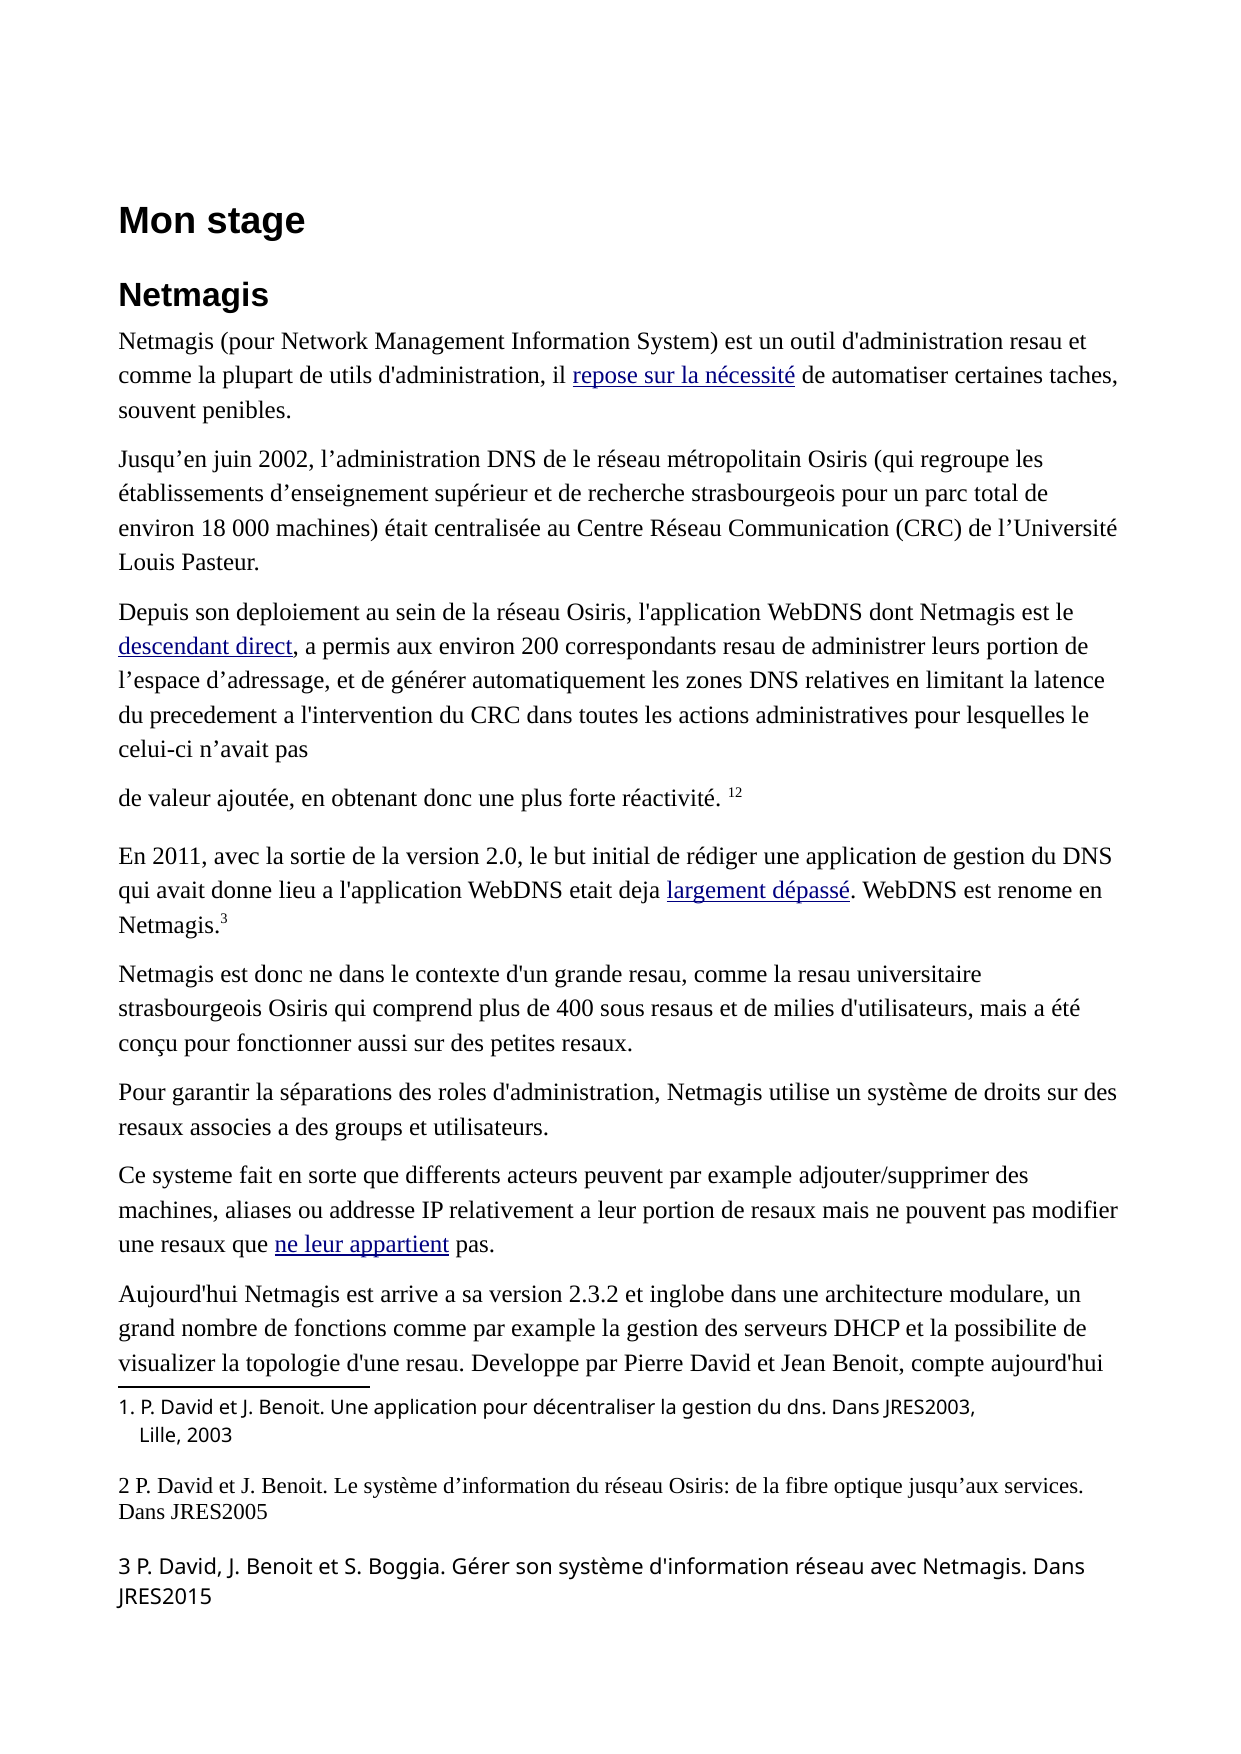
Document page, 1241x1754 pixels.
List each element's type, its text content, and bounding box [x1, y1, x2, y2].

text En 2011, avec la sortie de la version 2.0, le but initial de rédiger une application de gestion du DNS qui avait donne lieu a l'application WebDNS etait deja largement dépassé. WebDNS est renome en Netmagis. [118, 841, 1122, 939]
subtitle Netmagis [118, 275, 1122, 313]
text Jusqu’en juin 2002, l’administration DNS de le réseau métropolitain Osiris (qui regroupe les établissements d’enseignement supérieur et de recherche strasbourgeois pour un parc total de environ 18 000 machines) était centralisée au Centre Réseau Communication (CRC) de l’Université Louis Pasteur. [118, 444, 1122, 576]
text Pour garantir la séparations des roles d'administration, Netmagis utilise un système de droits sur des resaux associes a des groups et utilisateurs. [118, 1077, 1122, 1140]
text Ce systeme fait en sorte que differents acteurs peuvent par example adjouter/supprimer des machines, aliases ou addresse IP relativement a leur portion de resaux mais ne pouvent pas modifier une resaux que ne leur appartient pas. [118, 1161, 1122, 1258]
subtitle Mon stage [118, 198, 1122, 242]
text Netmagis est donc ne dans le contexte d'un grande resau, comme la resau universitaire strasbourgeois Osiris qui comprend plus de 400 sous resaus et de milies d'utilisateurs, mais a été conçu pour fonctionner aussi sur des petites resaux. [118, 959, 1122, 1057]
text Netmagis (pour Network Management Information System) est un outil d'administration resau et comme la plupart de utils d'administration, il repose sur la nécessité de automatiser certaines taches, souvent penibles. [118, 326, 1122, 424]
text Depuis son deploiement au sein de la réseau Osiris, l'application WebDNS dont Netmagis est le descendant direct, a permis aux environ 200 correspondants resau de administrer leurs portion de l’espace d’adressage, et de générer automatiquement les zones DNS relatives en limitant la latence du precedement a l'intervention du CRC dans toutes les actions administratives pour lesquelles le celui-ci n’avait pas [118, 597, 1122, 763]
text P. David, J. Benoit et S. Boggia. Gérer son système d'information réseau avec Netmagis. Dans JRES2015 [118, 1551, 1122, 1611]
text Aujourd'hui Netmagis est arrive a sa version 2.3.2 et inglobe dans une architecture modulare, un grand nombre de fonctions comme par example la gestion des serveurs DHCP et la possibilite de visualizer la topologie d'une resau. Developpe par Pierre David et Jean Benoit, compte aujourd'hui [118, 1279, 1122, 1376]
text P. David et J. Benoit. Le système d’information du réseau Osiris: de la fibre optique jusqu’aux services. Dans JRES2005 [118, 1472, 1122, 1525]
text de valeur ajoutée, en obtenant donc une plus forte réactivité. [118, 783, 1122, 812]
text . P. David et J. Benoit. Une application pour décentraliser la gestion du dns. Dans JRES2003, Lille, 2003 [118, 1393, 1122, 1448]
